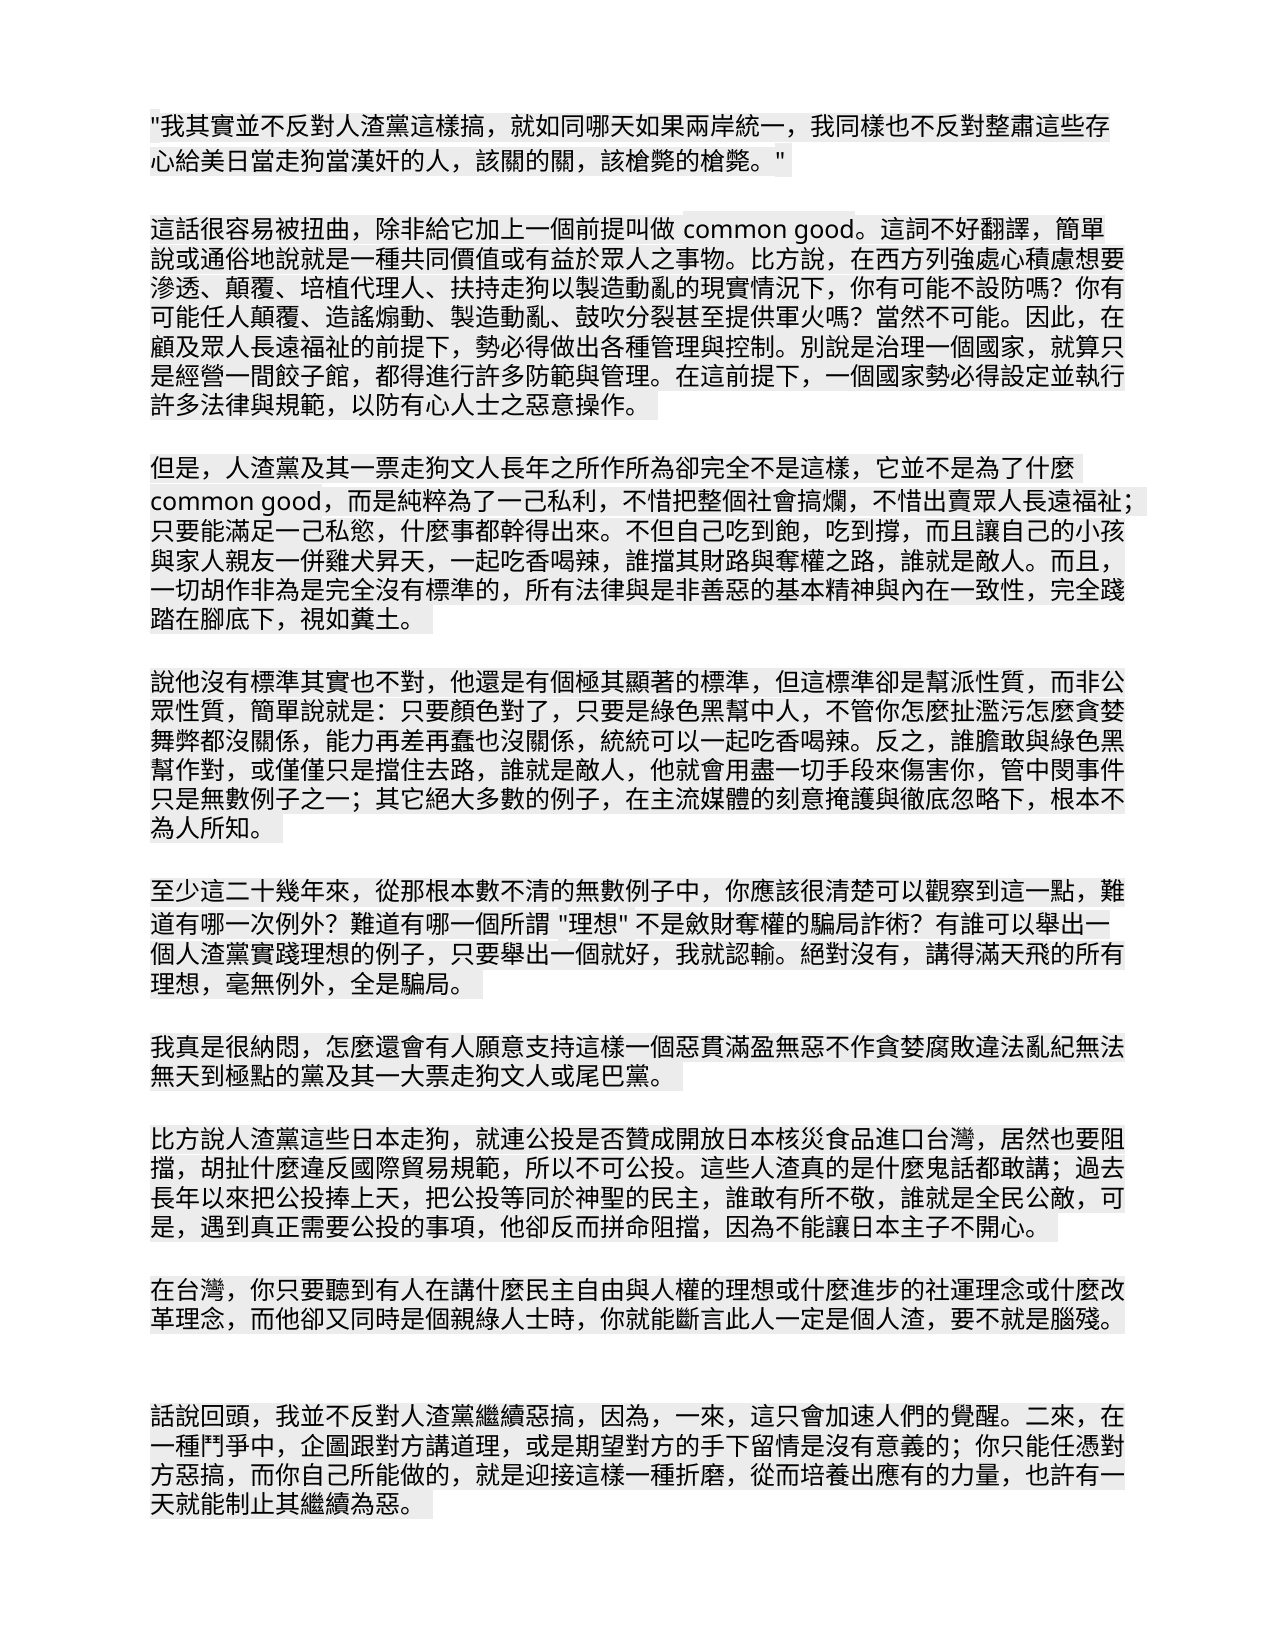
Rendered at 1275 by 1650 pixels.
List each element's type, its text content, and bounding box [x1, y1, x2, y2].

text (續卡管啟示錄) 二十，共同利益 vs. 一己私利 在前述 "十七" 中我說： "我其實並不反對人渣黨這樣搞，就如同哪天如果兩岸統一，我同樣也不反對整肅這些存心給美日當走狗當漢奸的人，該關的關，該槍斃的槍斃。" 這話很容易被扭曲，除非給它加上一個前提叫做 common good。這詞不好翻譯，簡單說或通俗地說就是一種共同價值或有益於眾人之事物。比方說，在西方列強處心積慮想要滲透、顛覆、培植代理人、扶持走狗以製造動亂的現實情況下，你有可能不設防嗎？你有可能任人顛覆、造謠煽動、製造動亂、鼓吹分裂甚至提供軍火嗎？當然不可能。因此，在顧及眾人長遠福祉的前提下，勢必得做出各種管理與控制。別說是治理一個國家，就算只是經營一間餃子館，都得進行許多防範與管理。在這前提下，一個國家勢必得設定並執行許多法律與規範，以防有心人士之惡意操作。 但是，人渣黨及其一票走狗文人長年之所作所為卻完全不是這樣，它並不是為了什麼 common good，而是純粹為了一己私利，不惜把整個社會搞爛，不惜出賣眾人長遠福祉；只要能滿足一己私慾，什麼事都幹得出來。不但自己吃到飽，吃到撐，而且讓自己的小孩與家人親友一併雞犬昇天，一起吃香喝辣，誰擋其財路與奪權之路，誰就是敵人。而且，一切胡作非為是完全沒有標準的，所有法律與是非善惡的基本精神與內在一致性，完全踐踏在腳底下，視如糞土。 說他沒有標準其實也不對，他還是有個極其顯著的標準，但這標準卻是幫派性質，而非公眾性質，簡單說就是：只要顏色對了，只要是綠色黑幫中人，不管你怎麼扯濫污怎麼貪婪舞弊都沒關係，能力再差再蠢也沒關係，統統可以一起吃香喝辣。反之，誰膽敢與綠色黑幫作對，或僅僅只是擋住去路，誰就是敵人，他就會用盡一切手段來傷害你，管中閔事件只是無數例子之一；其它絕大多數的例子，在主流媒體的刻意掩護與徹底忽略下，根本不為人所知。 至少這二十幾年來，從那根本數不清的無數例子中，你應該很清楚可以觀察到這一點，難道有哪一次例外？難道有哪一個所謂 "理想" 不是斂財奪權的騙局詐術？有誰可以舉出一個人渣黨實踐理想的例子，只要舉出一個就好，我就認輸。絕對沒有，講得滿天飛的所有理想，毫無例外，全是騙局。 我真是很納悶，怎麼還會有人願意支持這樣一個惡貫滿盈無惡不作貪婪腐敗違法亂紀無法無天到極點的黨及其一大票走狗文人或尾巴黨。 比方說人渣黨這些日本走狗，就連公投是否贊成開放日本核災食品進口台灣，居然也要阻擋，胡扯什麼違反國際貿易規範，所以不可公投。這些人渣真的是什麼鬼話都敢講；過去長年以來把公投捧上天，把公投等同於神聖的民主，誰敢有所不敬，誰就是全民公敵，可是，遇到真正需要公投的事項，他卻反而拼命阻擋，因為不能讓日本主子不開心。 在台灣，你只要聽到有人在講什麼民主自由與人權的理想或什麼進步的社運理念或什麼改革理念，而他卻又同時是個親綠人士時，你就能斷言此人一定是個人渣，要不就是腦殘。 話說回頭，我並不反對人渣黨繼續惡搞，因為，一來，這只會加速人們的覺醒。二來，在一種鬥爭中，企圖跟對方講道理，或是期望對方的手下留情是沒有意義的；你只能任憑對方惡搞，而你自己所能做的，就是迎接這樣一種折磨，從而培養出應有的力量，也許有一天就能制止其繼續為惡。 28年前，1990年，林義雄剛返台定居時，送我一套上中下三冊 Gene Sharp 寫的 "The Politics of Nonviolent Action" (非暴力行動政治學)。我曾經跟他打聽過這套書，沒想到他居然在美國買來送我。那天，我去他家拿書，那是我第一次跟他私下碰面。在閒聊中，他跟我舉了個例，我覺得挺有道理。他說，如果有人被一隻老虎給咬走了。這時候，拜託老虎口下留情是沒有任何意義的，你唯一能做的就是痛打這隻老虎，直到牠不再吃人。 當然，打老虎得有能力或武器才行，當你力有未逮時，你能做的，就是培養更多打老虎的能力；牠越凶狠，我們就越要打牠。所謂民不畏死，奈何以死懼之，當我們不畏懼牠的威力時，威嚇效果就會失去作用。 能力或武器有兩種，一種暴力，一種非暴力。不管哪一種，在我看來都很困難。 (未完待續) [150, 75, 1125, 1553]
